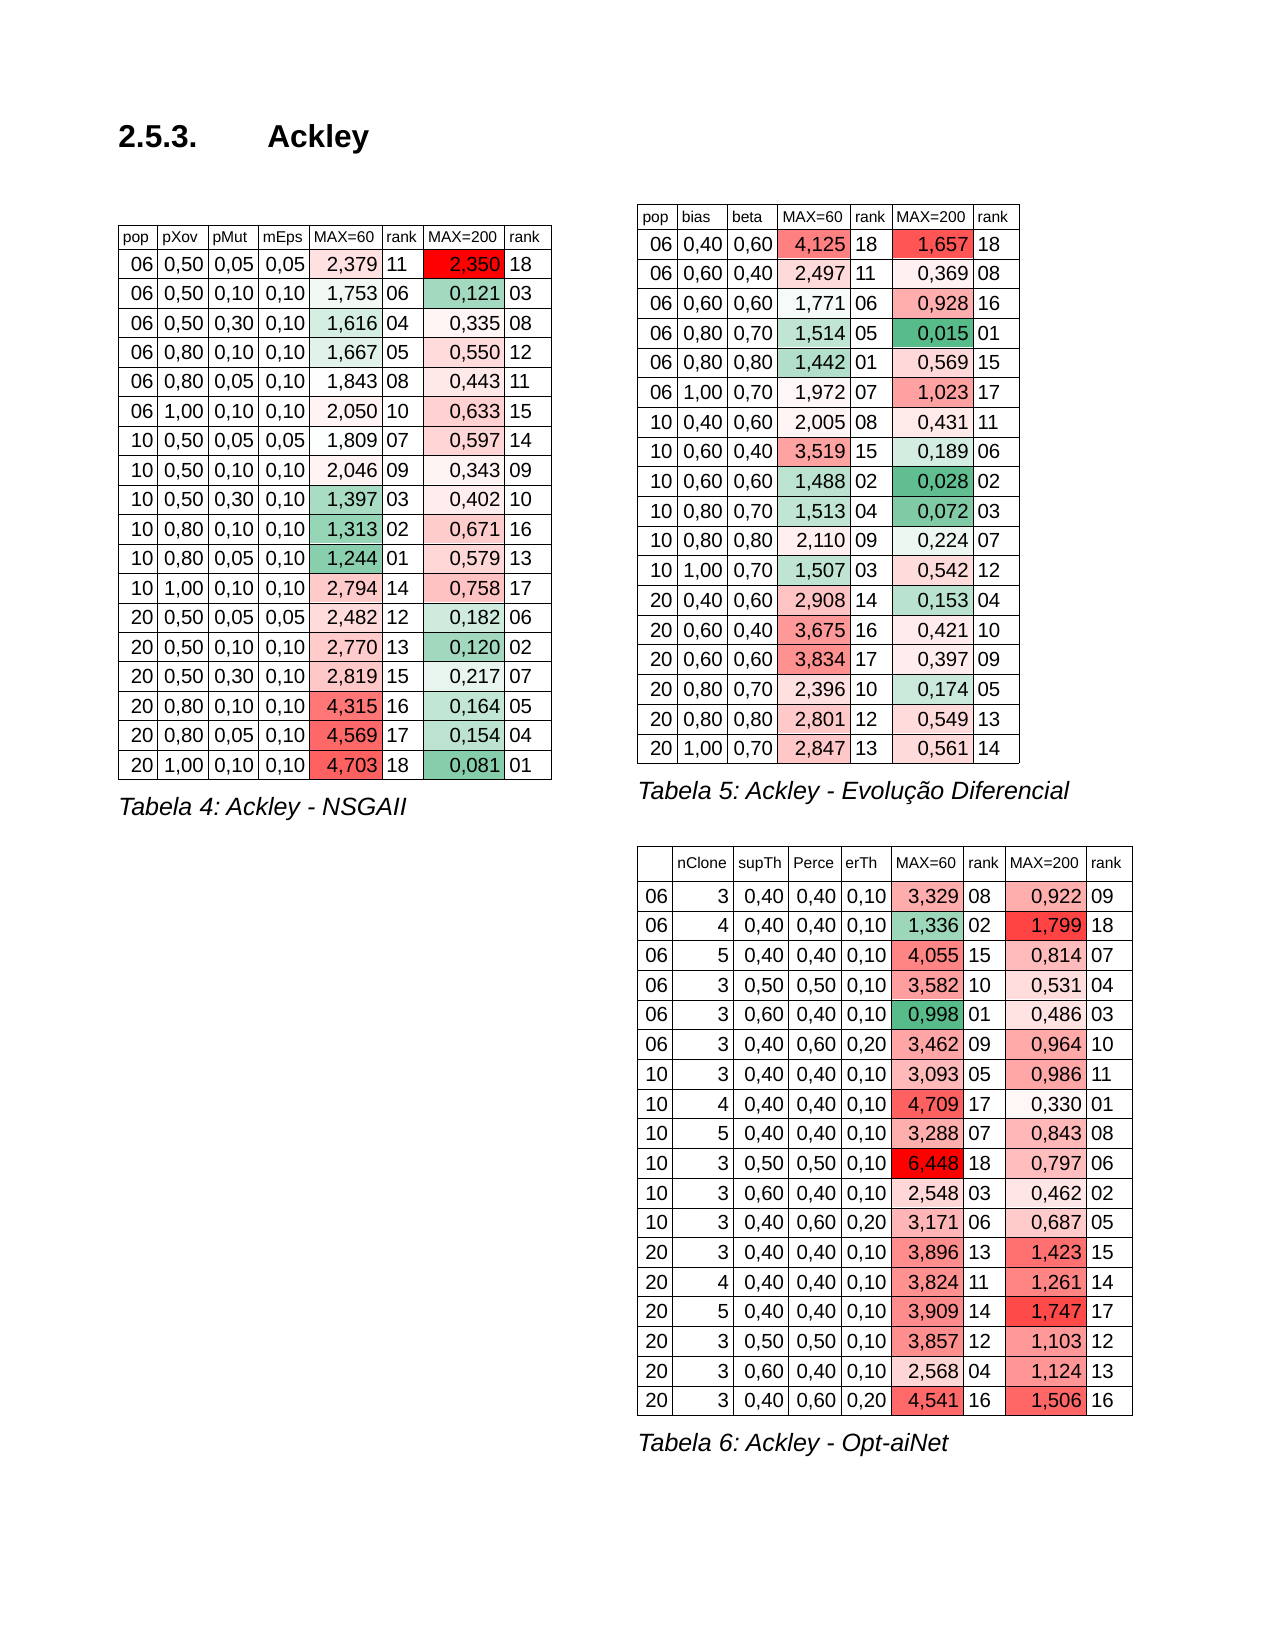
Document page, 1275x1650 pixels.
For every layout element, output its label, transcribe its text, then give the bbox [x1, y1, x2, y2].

table_cell 0,549 [893, 705, 973, 733]
table_cell 0,40 [678, 230, 727, 258]
table_cell 16 [505, 515, 551, 543]
table_cell 5 [673, 1119, 733, 1148]
table_cell 1,488 [778, 467, 850, 496]
table_cell 0,443 [424, 368, 504, 396]
table_cell 0,10 [259, 545, 309, 573]
table_cell 14 [851, 586, 892, 615]
table_cell 0,40 [789, 1268, 841, 1296]
table_cell 14 [974, 735, 1019, 763]
table_cell 06 [638, 378, 677, 407]
table_cell 10 [119, 545, 157, 573]
table_cell 0,80 [678, 497, 727, 526]
text Tabela 4: Ackley - NSGAII [118, 792, 637, 821]
table_cell 20 [638, 616, 677, 644]
table_cell 20 [638, 675, 677, 704]
table_cell 0,10 [259, 279, 309, 308]
table_cell 1,336 [892, 912, 963, 940]
table_cell 0,50 [789, 971, 841, 999]
table_cell 03 [964, 1179, 1005, 1207]
table_cell 0,40 [734, 1030, 788, 1059]
table_cell 10 [851, 675, 892, 704]
table_cell 0,70 [728, 497, 777, 526]
table_cell 0,10 [842, 1238, 891, 1267]
table_cell 20 [638, 645, 677, 674]
table_cell 2,801 [778, 705, 850, 733]
table_cell 0,40 [734, 1238, 788, 1267]
table_cell 0,579 [424, 545, 504, 573]
table_cell 0,60 [728, 230, 777, 258]
table_cell 1,513 [778, 497, 850, 526]
table_cell 0,50 [158, 309, 208, 337]
table_cell 3 [673, 1060, 733, 1089]
table_cell 0,633 [424, 397, 504, 426]
table_cell 04 [974, 586, 1019, 615]
table_cell 4 [673, 912, 733, 940]
table_cell 0,10 [259, 368, 309, 396]
table_cell 1,771 [778, 289, 850, 318]
table_cell 0,50 [789, 1149, 841, 1178]
table_cell 06 [119, 338, 157, 367]
table_cell 04 [1087, 971, 1132, 999]
table_cell 18 [383, 751, 423, 779]
table_cell 0,50 [158, 456, 208, 484]
table_cell 0,40 [734, 1387, 788, 1415]
table_cell 10 [638, 556, 677, 585]
table_cell 0,40 [789, 1357, 841, 1386]
table_cell 16 [964, 1387, 1005, 1415]
table_header rank [974, 205, 1019, 229]
table_cell 0,10 [842, 971, 891, 999]
table_cell 06 [638, 260, 677, 288]
table_cell 0,80 [158, 692, 208, 720]
table_cell 13 [505, 545, 551, 573]
table_cell 3 [673, 1179, 733, 1207]
table_cell 0,10 [842, 1179, 891, 1207]
table_cell 0,10 [842, 941, 891, 970]
table_cell 03 [974, 497, 1019, 526]
table_header erTh [842, 847, 891, 881]
table_cell 1,103 [1006, 1327, 1086, 1356]
table_cell 3,171 [892, 1209, 963, 1237]
table_header nClone [673, 847, 733, 881]
table_cell 0,60 [728, 289, 777, 318]
table_cell 08 [851, 408, 892, 437]
table_cell 20 [638, 1238, 672, 1267]
table_cell 1,00 [158, 397, 208, 426]
table_cell 10 [974, 616, 1019, 644]
table_cell 0,60 [734, 1357, 788, 1386]
table_cell 13 [851, 735, 892, 763]
table_cell 0,10 [209, 515, 258, 543]
table_cell 0,70 [728, 735, 777, 763]
table_cell 10 [638, 1209, 672, 1237]
table_cell 0,10 [209, 633, 258, 661]
table_cell 3,896 [892, 1238, 963, 1267]
table_header MAX=200 [893, 205, 973, 229]
table_cell 0,60 [728, 467, 777, 496]
table_cell 1,667 [310, 338, 382, 367]
table_cell 05 [964, 1060, 1005, 1089]
table_cell 0,80 [678, 527, 727, 555]
table_cell 2,794 [310, 574, 382, 602]
table_cell 14 [964, 1297, 1005, 1326]
table_cell 0,10 [259, 662, 309, 691]
table_cell 17 [383, 721, 423, 750]
table_cell 0,542 [893, 556, 973, 585]
table_cell 10 [638, 467, 677, 496]
table_cell 0,50 [158, 427, 208, 455]
table_cell 0,10 [259, 721, 309, 750]
table_cell 01 [851, 349, 892, 377]
table_cell 3 [673, 1238, 733, 1267]
table_cell 0,50 [158, 486, 208, 514]
table_cell 20 [119, 751, 157, 779]
table_cell 06 [119, 368, 157, 396]
table_cell 3,519 [778, 438, 850, 466]
table_cell 12 [964, 1327, 1005, 1356]
table_cell 1,747 [1006, 1297, 1086, 1326]
table_cell 0,671 [424, 515, 504, 543]
table_cell 01 [383, 545, 423, 573]
table_cell 0,70 [728, 319, 777, 347]
table_cell 0,50 [789, 1327, 841, 1356]
table_cell 1,514 [778, 319, 850, 347]
table_header pXov [158, 226, 208, 249]
table_cell 0,60 [678, 467, 727, 496]
table_cell 2,379 [310, 250, 382, 278]
table_cell 04 [505, 721, 551, 750]
table_header MAX=60 [310, 226, 382, 249]
table_cell 4 [673, 1268, 733, 1296]
table_cell 0,10 [209, 279, 258, 308]
table_cell 0,60 [728, 408, 777, 437]
table_cell 11 [964, 1268, 1005, 1296]
table_cell 02 [505, 633, 551, 661]
table_cell 06 [638, 912, 672, 940]
table_cell 0,40 [789, 1060, 841, 1089]
table_cell 15 [505, 397, 551, 426]
table_cell 0,40 [734, 1090, 788, 1118]
table_cell 01 [964, 1001, 1005, 1029]
table_cell 01 [505, 751, 551, 779]
table_cell 01 [1087, 1090, 1132, 1118]
table_cell 20 [119, 662, 157, 691]
table_cell 1,244 [310, 545, 382, 573]
table_cell 0,50 [734, 1149, 788, 1178]
table_cell 06 [383, 279, 423, 308]
table_cell 0,10 [842, 1060, 891, 1089]
table_cell 0,05 [209, 545, 258, 573]
table_cell 0,40 [789, 1001, 841, 1029]
table_cell 0,10 [842, 1090, 891, 1118]
table_cell 10 [638, 438, 677, 466]
table_cell 3,909 [892, 1297, 963, 1326]
table_header pMut [209, 226, 258, 249]
table_cell 4,703 [310, 751, 382, 779]
table_cell 0,486 [1006, 1001, 1086, 1029]
table_cell 0,30 [209, 309, 258, 337]
table_cell 06 [851, 289, 892, 318]
table_cell 06 [974, 438, 1019, 466]
table_cell 20 [119, 721, 157, 750]
table_cell 09 [851, 527, 892, 555]
table_cell 0,50 [158, 279, 208, 308]
table_cell 11 [851, 260, 892, 288]
table_cell 1,507 [778, 556, 850, 585]
table_cell 20 [119, 604, 157, 632]
table_cell 04 [383, 309, 423, 337]
table_cell 02 [1087, 1179, 1132, 1207]
table_cell 1,753 [310, 279, 382, 308]
table_cell 11 [383, 250, 423, 278]
table_cell 0,60 [734, 1179, 788, 1207]
table_cell 0,60 [789, 1387, 841, 1415]
table_cell 1,799 [1006, 912, 1086, 940]
table_cell 13 [974, 705, 1019, 733]
table_cell 0,80 [728, 705, 777, 733]
table_cell 0,561 [893, 735, 973, 763]
table_cell 0,40 [789, 1297, 841, 1326]
table_cell 0,10 [259, 397, 309, 426]
table_cell 10 [638, 1090, 672, 1118]
table_cell 0,05 [209, 427, 258, 455]
table_cell 10 [1087, 1030, 1132, 1059]
table_cell 0,10 [259, 486, 309, 514]
table_cell 07 [1087, 941, 1132, 970]
table_cell 10 [119, 515, 157, 543]
table_cell 12 [505, 338, 551, 367]
table_cell 0,40 [734, 1297, 788, 1326]
table_cell 0,986 [1006, 1060, 1086, 1089]
table_cell 20 [638, 705, 677, 733]
table_cell 0,40 [728, 438, 777, 466]
table_cell 0,40 [789, 882, 841, 911]
table_cell 06 [638, 230, 677, 258]
table_cell 12 [851, 705, 892, 733]
table_cell 0,10 [842, 1149, 891, 1178]
table_cell 06 [119, 279, 157, 308]
table_cell 01 [974, 319, 1019, 347]
table_cell 08 [1087, 1119, 1132, 1148]
table_cell 0,50 [734, 971, 788, 999]
table_header MAX=200 [424, 226, 504, 249]
table_cell 07 [974, 527, 1019, 555]
table_cell 17 [974, 378, 1019, 407]
table_cell 3 [673, 1327, 733, 1356]
table_cell 0,10 [842, 1297, 891, 1326]
table_cell 05 [1087, 1209, 1132, 1237]
table_header Perce [789, 847, 841, 881]
table_cell 10 [119, 486, 157, 514]
table_cell 0,10 [259, 338, 309, 367]
table_cell 0,60 [728, 586, 777, 615]
table_cell 2,482 [310, 604, 382, 632]
table_cell 2,396 [778, 675, 850, 704]
table_cell 10 [638, 408, 677, 437]
table_cell 3 [673, 1001, 733, 1029]
table_cell 1,261 [1006, 1268, 1086, 1296]
table_cell 1,657 [893, 230, 973, 258]
table_cell 05 [505, 692, 551, 720]
table_cell 3,288 [892, 1119, 963, 1148]
table_cell 03 [505, 279, 551, 308]
table_cell 1,00 [678, 556, 727, 585]
table_cell 06 [119, 309, 157, 337]
table_cell 0,40 [789, 941, 841, 970]
table_cell 11 [974, 408, 1019, 437]
table_cell 0,50 [158, 633, 208, 661]
table_cell 12 [1087, 1327, 1132, 1356]
table_cell 0,843 [1006, 1119, 1086, 1148]
table_cell 0,80 [158, 545, 208, 573]
table_cell 15 [383, 662, 423, 691]
table_cell 13 [1087, 1357, 1132, 1386]
table_cell 09 [964, 1030, 1005, 1059]
table_cell 10 [638, 1060, 672, 1089]
table_cell 10 [638, 1179, 672, 1207]
table_cell 0,40 [734, 1060, 788, 1089]
table_cell 14 [505, 427, 551, 455]
table_cell 0,10 [259, 309, 309, 337]
table_cell 15 [974, 349, 1019, 377]
table_cell 3,093 [892, 1060, 963, 1089]
table_header rank [964, 847, 1005, 881]
table_cell 3,329 [892, 882, 963, 911]
table_cell 0,05 [209, 368, 258, 396]
table_cell 0,50 [158, 250, 208, 278]
text Tabela 5: Ackley - Evolução Diferencial [637, 776, 1157, 804]
table_cell 0,40 [789, 1179, 841, 1207]
table_cell 0,10 [209, 751, 258, 779]
table_cell 3 [673, 1209, 733, 1237]
table_cell 06 [119, 250, 157, 278]
table_cell 0,05 [259, 250, 309, 278]
table_cell 2,548 [892, 1179, 963, 1207]
table_cell 15 [1087, 1238, 1132, 1267]
table_cell 0,40 [734, 1268, 788, 1296]
table_cell 11 [505, 368, 551, 396]
table_cell 0,20 [842, 1030, 891, 1059]
table_cell 0,182 [424, 604, 504, 632]
table_cell 14 [1087, 1268, 1132, 1296]
table_cell 3,834 [778, 645, 850, 674]
table_cell 0,10 [842, 1357, 891, 1386]
table_cell 0,121 [424, 279, 504, 308]
table_cell 0,10 [209, 692, 258, 720]
table_cell 02 [964, 912, 1005, 940]
table_cell 0,60 [789, 1209, 841, 1237]
table_cell 0,60 [678, 645, 727, 674]
table_cell 15 [851, 438, 892, 466]
table_cell 0,10 [259, 751, 309, 779]
table_cell 12 [974, 556, 1019, 585]
table_cell 17 [851, 645, 892, 674]
table_cell 3 [673, 1149, 733, 1178]
table_cell 4 [673, 1090, 733, 1118]
table_cell 18 [851, 230, 892, 258]
table_cell 0,402 [424, 486, 504, 514]
table_cell 10 [638, 527, 677, 555]
table_cell 0,120 [424, 633, 504, 661]
table_cell 0,10 [209, 456, 258, 484]
table_cell 0,028 [893, 467, 973, 496]
table_cell 0,60 [734, 1001, 788, 1029]
table_cell 0,431 [893, 408, 973, 437]
table_cell 12 [383, 604, 423, 632]
table_cell 04 [964, 1357, 1005, 1386]
table_cell 20 [119, 633, 157, 661]
table_cell 0,335 [424, 309, 504, 337]
table_cell 05 [383, 338, 423, 367]
table_cell 0,153 [893, 586, 973, 615]
table_cell 0,40 [734, 912, 788, 940]
table_cell 07 [383, 427, 423, 455]
table_cell 11 [1087, 1060, 1132, 1089]
table_header rank [851, 205, 892, 229]
table_cell 3,824 [892, 1268, 963, 1296]
table_cell 0,10 [259, 633, 309, 661]
table_cell 0,814 [1006, 941, 1086, 970]
table_cell 0,70 [728, 675, 777, 704]
table_cell 1,506 [1006, 1387, 1086, 1415]
table_cell 06 [1087, 1149, 1132, 1178]
table_cell 0,569 [893, 349, 973, 377]
table_header rank [383, 226, 423, 249]
table_cell 0,10 [209, 338, 258, 367]
table_cell 09 [383, 456, 423, 484]
table_cell 0,369 [893, 260, 973, 288]
table_cell 6,448 [892, 1149, 963, 1178]
table_cell 03 [1087, 1001, 1132, 1029]
table_cell 0,015 [893, 319, 973, 347]
table_cell 3 [673, 1357, 733, 1386]
table_cell 4,055 [892, 941, 963, 970]
table_cell 1,972 [778, 378, 850, 407]
table_cell 0,189 [893, 438, 973, 466]
table_cell 10 [638, 497, 677, 526]
table_cell 0,50 [158, 604, 208, 632]
table_cell 1,00 [158, 751, 208, 779]
table_cell 07 [505, 662, 551, 691]
table_cell 0,80 [678, 675, 727, 704]
table_cell 4,125 [778, 230, 850, 258]
table_cell 0,40 [734, 882, 788, 911]
table_cell 0,10 [209, 574, 258, 602]
table_cell 0,10 [259, 515, 309, 543]
table_cell 0,10 [259, 692, 309, 720]
table_cell 0,80 [158, 338, 208, 367]
table_cell 0,10 [842, 882, 891, 911]
table_cell 06 [638, 289, 677, 318]
table_cell 2,350 [424, 250, 504, 278]
table_cell 09 [1087, 882, 1132, 911]
table_cell 0,80 [158, 368, 208, 396]
table_cell 3,462 [892, 1030, 963, 1059]
table_cell 0,072 [893, 497, 973, 526]
table_cell 08 [974, 260, 1019, 288]
table_cell 0,80 [678, 705, 727, 733]
table_cell 0,40 [789, 1119, 841, 1148]
table_cell 16 [851, 616, 892, 644]
table_cell 06 [638, 319, 677, 347]
table_cell 0,928 [893, 289, 973, 318]
table_cell 0,60 [678, 616, 727, 644]
table_cell 13 [383, 633, 423, 661]
table_header bias [678, 205, 727, 229]
table_cell 0,224 [893, 527, 973, 555]
table_cell 0,60 [678, 260, 727, 288]
table_cell 1,313 [310, 515, 382, 543]
table_cell 07 [964, 1119, 1005, 1148]
table_header pop [638, 205, 677, 229]
table_cell 2,819 [310, 662, 382, 691]
table_cell 17 [505, 574, 551, 602]
table_cell 0,597 [424, 427, 504, 455]
table_cell 5 [673, 941, 733, 970]
table_cell 0,05 [209, 604, 258, 632]
table_cell 14 [383, 574, 423, 602]
table_cell 06 [505, 604, 551, 632]
table_cell 2,050 [310, 397, 382, 426]
table_cell 20 [638, 735, 677, 763]
table_header pop [119, 226, 157, 249]
table_cell 0,50 [734, 1327, 788, 1356]
table_cell 10 [505, 486, 551, 514]
table_cell 18 [964, 1149, 1005, 1178]
table_cell 07 [851, 378, 892, 407]
table_cell 3 [673, 882, 733, 911]
table_cell 0,10 [209, 397, 258, 426]
table_cell 0,164 [424, 692, 504, 720]
table_cell 06 [638, 1030, 672, 1059]
table_cell 0,397 [893, 645, 973, 674]
table_cell 20 [638, 1297, 672, 1326]
table_cell 2,110 [778, 527, 850, 555]
table_cell 3,857 [892, 1327, 963, 1356]
table_cell 2,497 [778, 260, 850, 288]
table_cell 0,154 [424, 721, 504, 750]
table_cell 0,60 [789, 1030, 841, 1059]
table_cell 1,843 [310, 368, 382, 396]
table_cell 0,20 [842, 1387, 891, 1415]
table_cell 15 [964, 941, 1005, 970]
table_cell 2,568 [892, 1357, 963, 1386]
table_cell 1,442 [778, 349, 850, 377]
table_cell 2,046 [310, 456, 382, 484]
table_cell 06 [638, 349, 677, 377]
table_header rank [1087, 847, 1132, 881]
table_header [638, 847, 672, 881]
table_cell 02 [383, 515, 423, 543]
table_cell 1,124 [1006, 1357, 1086, 1386]
table_cell 06 [638, 882, 672, 911]
table_cell 1,397 [310, 486, 382, 514]
table_cell 0,60 [678, 438, 727, 466]
table_cell 06 [638, 1001, 672, 1029]
table_cell 20 [638, 1268, 672, 1296]
table_cell 16 [974, 289, 1019, 318]
table_cell 03 [383, 486, 423, 514]
table_cell 0,10 [842, 1119, 891, 1148]
table_cell 4,709 [892, 1090, 963, 1118]
table_cell 0,40 [789, 1090, 841, 1118]
table_cell 3 [673, 1387, 733, 1415]
table_cell 0,964 [1006, 1030, 1086, 1059]
table_cell 02 [974, 467, 1019, 496]
table_cell 0,10 [842, 1001, 891, 1029]
table_cell 06 [638, 941, 672, 970]
table_cell 18 [1087, 912, 1132, 940]
table_cell 10 [119, 427, 157, 455]
table_cell 0,10 [842, 1327, 891, 1356]
table_cell 4,541 [892, 1387, 963, 1415]
table_cell 0,05 [209, 250, 258, 278]
table_cell 0,80 [728, 349, 777, 377]
table_cell 10 [119, 456, 157, 484]
table_cell 0,758 [424, 574, 504, 602]
table_cell 18 [974, 230, 1019, 258]
table_cell 0,40 [789, 1238, 841, 1267]
table_cell 0,174 [893, 675, 973, 704]
table_header beta [728, 205, 777, 229]
table_cell 4,315 [310, 692, 382, 720]
table_cell 0,40 [678, 586, 727, 615]
table_header mEps [259, 226, 309, 249]
table_cell 0,80 [158, 515, 208, 543]
table_cell 1,423 [1006, 1238, 1086, 1267]
table_cell 0,081 [424, 751, 504, 779]
table_cell 03 [851, 556, 892, 585]
table_cell 0,30 [209, 662, 258, 691]
table_header MAX=60 [778, 205, 850, 229]
table_cell 10 [119, 574, 157, 602]
table_cell 0,343 [424, 456, 504, 484]
table_cell 08 [505, 309, 551, 337]
table_cell 17 [964, 1090, 1005, 1118]
table_cell 09 [974, 645, 1019, 674]
table_cell 0,797 [1006, 1149, 1086, 1178]
table_cell 16 [383, 692, 423, 720]
table_cell 0,70 [728, 378, 777, 407]
table_cell 0,462 [1006, 1179, 1086, 1207]
table_cell 0,40 [734, 1209, 788, 1237]
table_cell 08 [964, 882, 1005, 911]
table_cell 2,847 [778, 735, 850, 763]
table_cell 0,531 [1006, 971, 1086, 999]
table_cell 05 [851, 319, 892, 347]
table_cell 10 [964, 971, 1005, 999]
table_cell 0,05 [259, 604, 309, 632]
table_cell 3,675 [778, 616, 850, 644]
table_cell 1,00 [158, 574, 208, 602]
table_cell 0,80 [678, 319, 727, 347]
table_cell 0,10 [842, 912, 891, 940]
table_cell 0,05 [259, 427, 309, 455]
table_cell 0,40 [728, 260, 777, 288]
table_header supTh [734, 847, 788, 881]
table_cell 0,550 [424, 338, 504, 367]
table_cell 18 [505, 250, 551, 278]
table_cell 3 [673, 971, 733, 999]
table_cell 0,421 [893, 616, 973, 644]
table_cell 0,60 [728, 645, 777, 674]
table_header rank [505, 226, 551, 249]
table_cell 3,582 [892, 971, 963, 999]
table_cell 10 [638, 1149, 672, 1178]
table_cell 0,50 [158, 662, 208, 691]
table_cell 0,10 [259, 456, 309, 484]
table_cell 2,005 [778, 408, 850, 437]
table_cell 10 [638, 1119, 672, 1148]
table_cell 0,998 [892, 1001, 963, 1029]
table_header MAX=60 [892, 847, 963, 881]
table_cell 10 [383, 397, 423, 426]
table_cell 0,05 [209, 721, 258, 750]
table_cell 2,770 [310, 633, 382, 661]
table_cell 0,80 [158, 721, 208, 750]
table_cell 02 [851, 467, 892, 496]
text Tabela 6: Ackley - Opt-aiNet [637, 1428, 1157, 1457]
table_cell 06 [964, 1209, 1005, 1237]
table_cell 1,00 [678, 378, 727, 407]
table_cell 0,40 [678, 408, 727, 437]
table_cell 20 [638, 586, 677, 615]
table_cell 0,10 [842, 1268, 891, 1296]
table_cell 0,40 [734, 1119, 788, 1148]
table_cell 0,40 [789, 912, 841, 940]
table_cell 05 [974, 675, 1019, 704]
table_cell 20 [119, 692, 157, 720]
table_cell 16 [1087, 1387, 1132, 1415]
table_cell 1,00 [678, 735, 727, 763]
table_cell 0,922 [1006, 882, 1086, 911]
table_cell 1,616 [310, 309, 382, 337]
table_cell 0,10 [259, 574, 309, 602]
table_cell 0,40 [728, 616, 777, 644]
table_cell 2,908 [778, 586, 850, 615]
table_cell 0,80 [678, 349, 727, 377]
table_header MAX=200 [1006, 847, 1086, 881]
table_cell 17 [1087, 1297, 1132, 1326]
table_cell 20 [638, 1357, 672, 1386]
table_cell 0,687 [1006, 1209, 1086, 1237]
table_cell 20 [638, 1387, 672, 1415]
table_cell 13 [964, 1238, 1005, 1267]
table_cell 0,60 [678, 289, 727, 318]
subtitle Ackley [118, 118, 637, 154]
table_cell 0,30 [209, 486, 258, 514]
table_cell 0,217 [424, 662, 504, 691]
table_cell 0,40 [734, 941, 788, 970]
table_cell 0,80 [728, 527, 777, 555]
table_cell 5 [673, 1297, 733, 1326]
table_cell 04 [851, 497, 892, 526]
table_cell 20 [638, 1327, 672, 1356]
table_cell 1,809 [310, 427, 382, 455]
table_cell 4,569 [310, 721, 382, 750]
table_cell 0,330 [1006, 1090, 1086, 1118]
table_cell 3 [673, 1030, 733, 1059]
table_cell 08 [383, 368, 423, 396]
table_cell 06 [119, 397, 157, 426]
table_cell 09 [505, 456, 551, 484]
table_cell 06 [638, 971, 672, 999]
table_cell 0,20 [842, 1209, 891, 1237]
table_cell 1,023 [893, 378, 973, 407]
table_cell 0,70 [728, 556, 777, 585]
